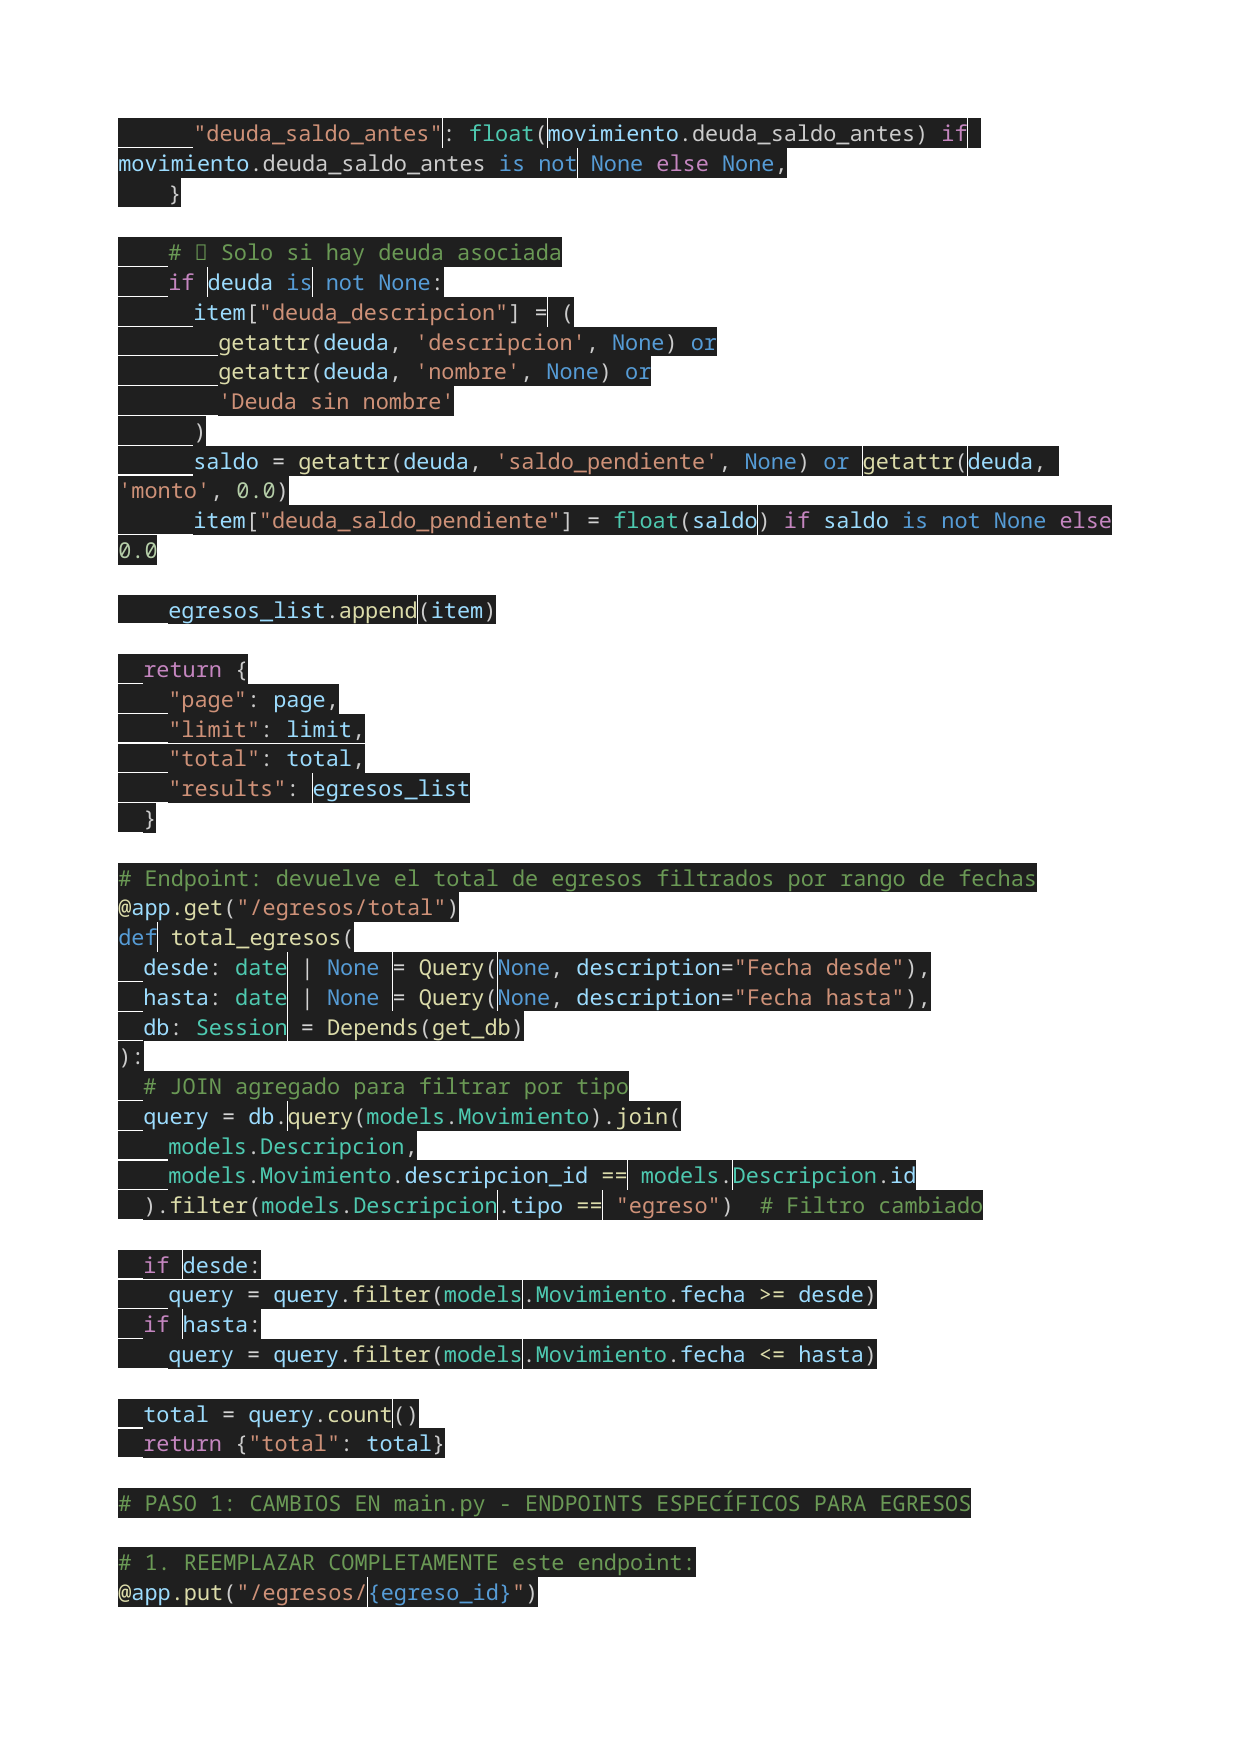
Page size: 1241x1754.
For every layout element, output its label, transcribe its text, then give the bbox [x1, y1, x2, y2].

text item["deuda_descripcion"] = ( [118, 297, 1122, 327]
text "deuda_saldo_antes": float(movimiento.deuda_saldo_antes) if movimiento.deuda_saldo_antes is not None else None, [118, 118, 1122, 178]
text } [118, 178, 1122, 207]
text "results": egresos_list [118, 773, 1122, 803]
text query = query.filter(models.Movimiento.fecha <= hasta) [118, 1339, 1122, 1369]
text "total": total, [118, 743, 1122, 773]
text ): [118, 1041, 1122, 1071]
text if desde: [118, 1250, 1122, 1279]
text @app.put("/egresos/{egreso_id}") [118, 1577, 1122, 1607]
text models.Descripcion, [118, 1131, 1122, 1160]
text getattr(deuda, 'descripcion', None) or [118, 327, 1122, 356]
text # 1. REEMPLAZAR COMPLETAMENTE este endpoint: [118, 1547, 1122, 1577]
text @app.get("/egresos/total") [118, 892, 1122, 922]
text getattr(deuda, 'nombre', None) or [118, 356, 1122, 386]
text # Endpoint: devuelve el total de egresos filtrados por rango de fechas [118, 862, 1122, 892]
text saldo = getattr(deuda, 'saldo_pendiente', None) or getattr(deuda, 'monto', 0.0) [118, 446, 1122, 505]
text # ✅ Solo si hay deuda asociada [118, 237, 1122, 267]
text ).filter(models.Descripcion.tipo == "egreso") # Filtro cambiado [118, 1190, 1122, 1220]
text if hasta: [118, 1309, 1122, 1339]
text # JOIN agregado para filtrar por tipo [118, 1071, 1122, 1101]
text } [118, 803, 1122, 833]
text models.Movimiento.descripcion_id == models.Descripcion.id [118, 1160, 1122, 1190]
text db: Session = Depends(get_db) [118, 1011, 1122, 1041]
text query = db.query(models.Movimiento).join( [118, 1101, 1122, 1131]
text return { [118, 654, 1122, 684]
text # PASO 1: CAMBIOS EN main.py - ENDPOINTS ESPECÍFICOS PARA EGRESOS [118, 1488, 1122, 1518]
text desde: date | None = Query(None, description="Fecha desde"), [118, 952, 1122, 982]
text return {"total": total} [118, 1428, 1122, 1458]
text def total_egresos( [118, 922, 1122, 952]
text ) [118, 416, 1122, 446]
text 'Deuda sin nombre' [118, 386, 1122, 416]
text total = query.count() [118, 1398, 1122, 1428]
text if deuda is not None: [118, 267, 1122, 297]
text item["deuda_saldo_pendiente"] = float(saldo) if saldo is not None else 0.0 [118, 505, 1122, 565]
text egresos_list.append(item) [118, 594, 1122, 624]
text query = query.filter(models.Movimiento.fecha >= desde) [118, 1279, 1122, 1309]
text "limit": limit, [118, 714, 1122, 743]
text hasta: date | None = Query(None, description="Fecha hasta"), [118, 982, 1122, 1011]
text "page": page, [118, 684, 1122, 714]
